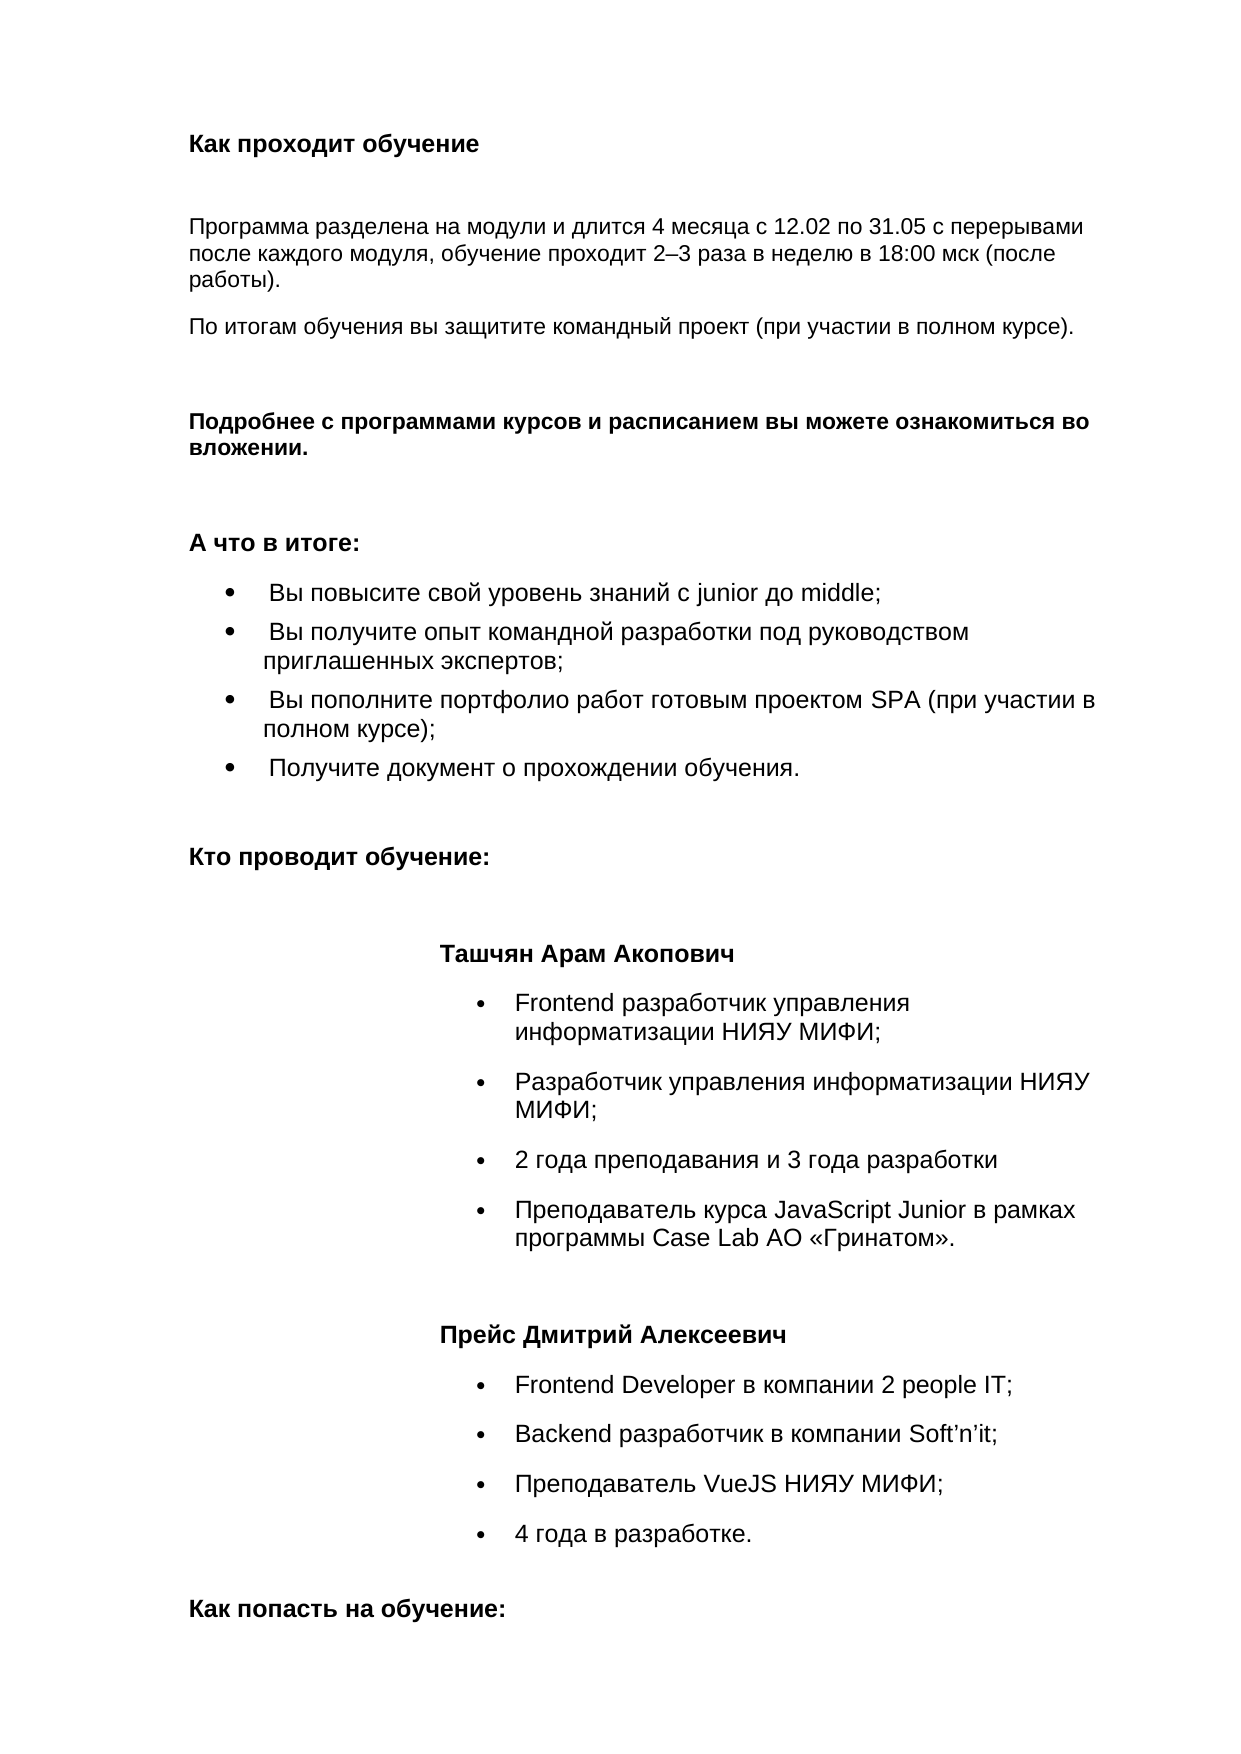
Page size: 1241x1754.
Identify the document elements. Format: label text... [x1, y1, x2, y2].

table_cell [177, 168, 1124, 203]
table_cell Программа разделена на модули и длится 4 месяца с 12.02 по 31.05 с перерывами после каждого модуля, обучение проходит 2–3 раза в неделю в 18:00 мск (после работы). По итогам обучения вы защитите командный проект (при участии в полном курсе). Подробнее с программами курсов и расписанием вы можете ознакомиться во вложении. [177, 203, 1124, 471]
table_cell [177, 881, 428, 1263]
table_cell Как попасть на обучение: [177, 1584, 1124, 1634]
table_cell Прейс Дмитрий Алексеевич Frontend Developer в компании 2 people IT; Backend разработчик в компании Soft’n’it; Преподаватель VueJS НИЯУ МИФИ; 4 года в разработке. [428, 1263, 1124, 1558]
table_cell [177, 1558, 1124, 1584]
table_cell Как проходит обучение [177, 118, 1124, 168]
table_cell Ташчян Арам Акопович Frontend разработчик управления информатизации НИЯУ МИФИ; Разработчик управления информатизации НИЯУ МИФИ; 2 года преподавания и 3 года разработки Преподаватель курса JavaScript Junior в рамках программы Case Lab АО «Гринатом». [428, 881, 1124, 1263]
table_cell [177, 471, 1124, 518]
table_cell  Вы повысите свой уровень знаний с junior до middle;  Вы получите опыт командной разработки под руководством приглашенных экспертов;  Вы пополните портфолио работ готовым проектом SPA (при участии в полном курсе);  Получите документ о прохождении обучения. [177, 568, 1124, 782]
table_cell Кто проводит обучение: [177, 832, 1124, 881]
table_cell [177, 1263, 428, 1558]
table_cell А что в итоге: [177, 518, 1124, 567]
table_cell [177, 782, 1124, 832]
